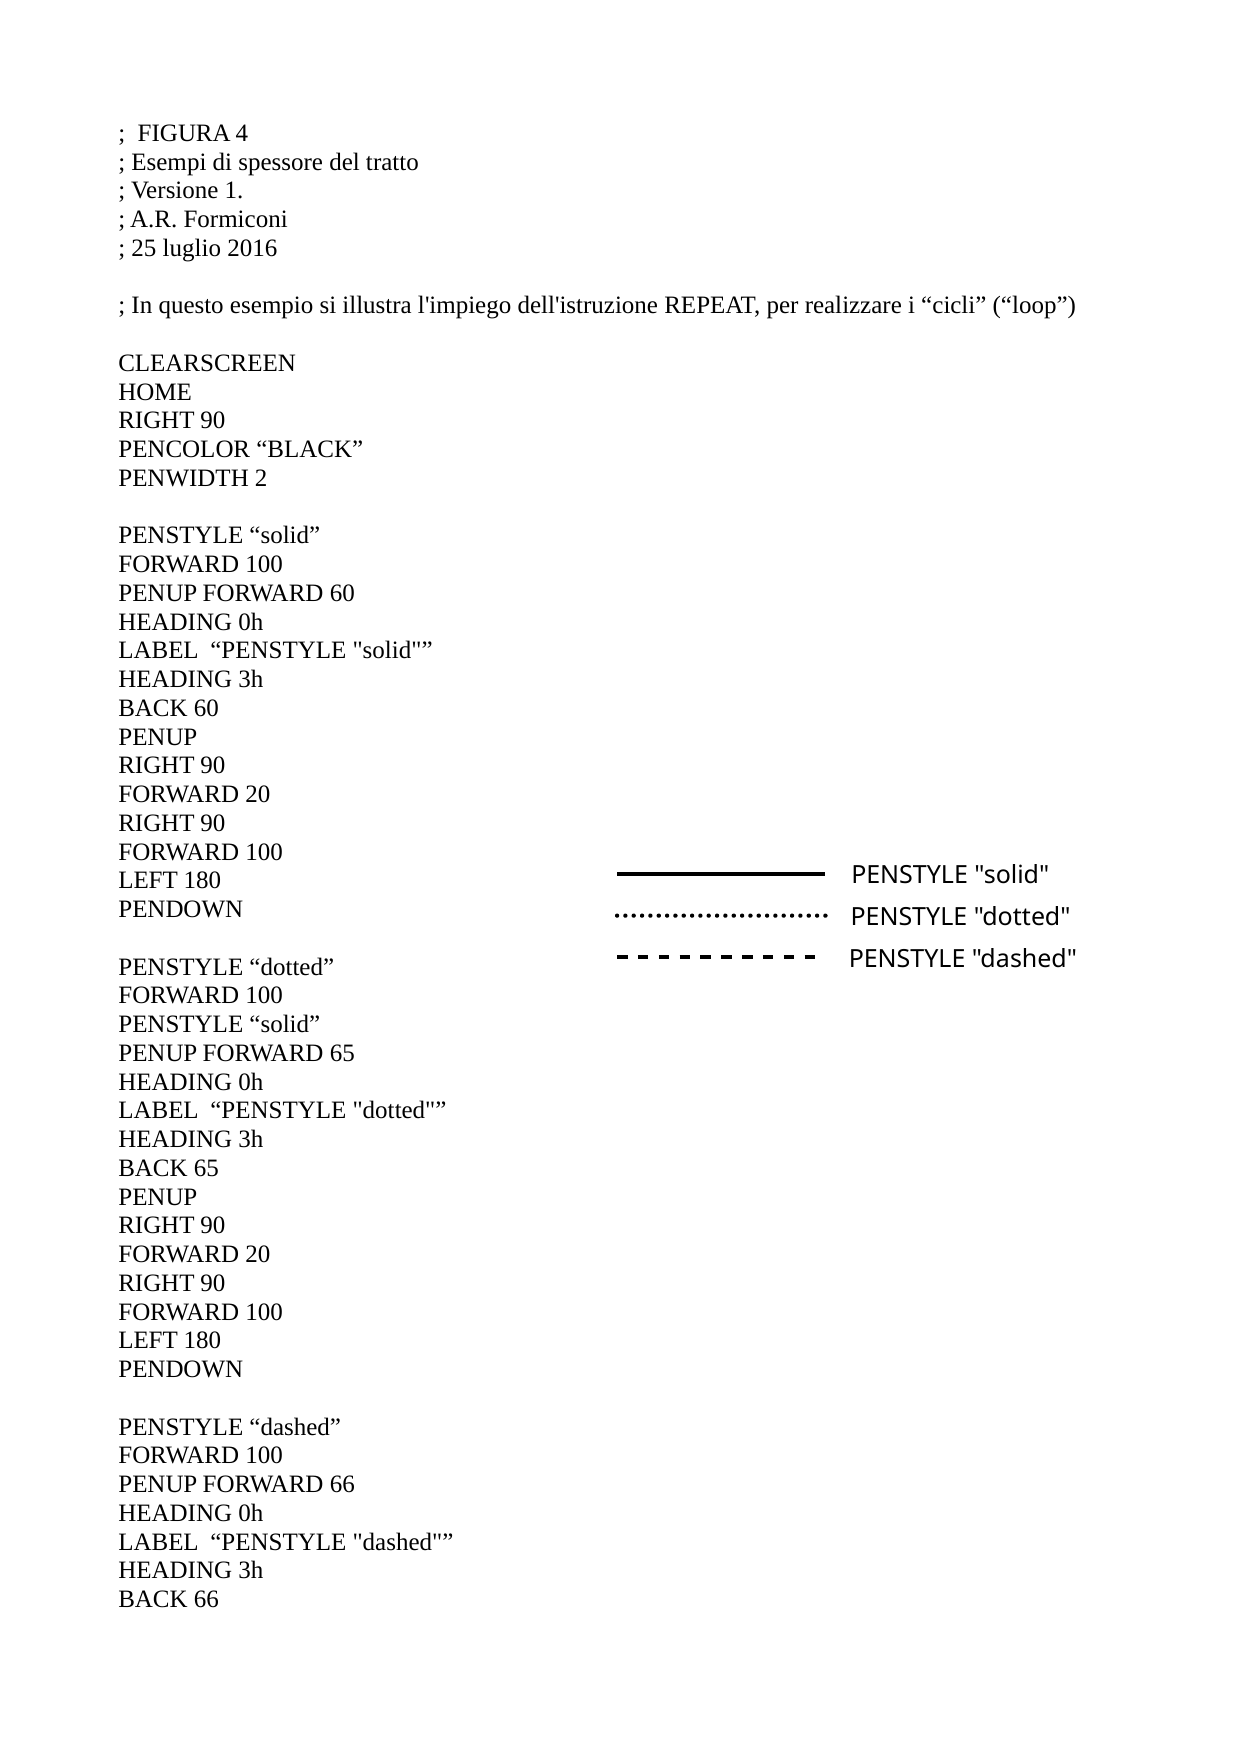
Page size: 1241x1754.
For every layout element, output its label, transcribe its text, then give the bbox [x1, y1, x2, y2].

text ; Esempi di spessore del tratto [118, 147, 1122, 176]
text PENSTYLE “solid” [118, 1009, 1122, 1038]
text ; FIGURA 4 [118, 118, 1122, 147]
text HEADING 3h [118, 1556, 1122, 1584]
text PENDOWN [118, 1354, 1122, 1383]
text PENUP [118, 1182, 1122, 1211]
text HEADING 0h [118, 607, 1122, 636]
text PENWIDTH 2 [118, 463, 1122, 492]
text HEADING 0h [118, 1498, 1122, 1527]
text PENCOLOR “BLACK” [118, 434, 1122, 463]
text HEADING 0h [118, 1067, 1122, 1096]
text RIGHT 90 [118, 1268, 1122, 1297]
text PENSTYLE “solid” [118, 521, 1122, 549]
text HEADING 3h [118, 664, 1122, 693]
text BACK 65 [118, 1153, 1122, 1182]
text LABEL “PENSTYLE "dotted"” [118, 1096, 1122, 1124]
text RIGHT 90 [118, 1211, 1122, 1239]
text PENUP FORWARD 66 [118, 1469, 1122, 1498]
text PENUP [118, 722, 1122, 751]
text CLEARSCREEN [118, 348, 1122, 377]
text RIGHT 90 [118, 808, 1122, 837]
text FORWARD 100 [118, 1297, 1122, 1326]
text RIGHT 90 [118, 406, 1122, 434]
text RIGHT 90 [118, 751, 1122, 779]
text FORWARD 100 [118, 1441, 1122, 1469]
text ; 25 luglio 2016 [118, 233, 1122, 262]
text LEFT 180 [118, 1326, 1122, 1354]
text FORWARD 100 [118, 837, 1122, 866]
text ; Versione 1. [118, 176, 1122, 204]
text LABEL “PENSTYLE "dashed"” [118, 1527, 1122, 1556]
text FORWARD 100 [118, 549, 1122, 578]
text PENUP FORWARD 65 [118, 1038, 1122, 1067]
text ; A.R. Formiconi [118, 204, 1122, 233]
text HEADING 3h [118, 1124, 1122, 1153]
text LABEL “PENSTYLE "solid"” [118, 636, 1122, 664]
text FORWARD 20 [118, 1239, 1122, 1268]
text LEFT 180 [118, 866, 1122, 894]
text BACK 60 [118, 693, 1122, 722]
text PENDOWN [118, 894, 1122, 923]
text HOME [118, 377, 1122, 406]
text FORWARD 100 [118, 981, 1122, 1009]
text PENUP FORWARD 60 [118, 578, 1122, 607]
text FORWARD 20 [118, 779, 1122, 808]
text PENSTYLE “dashed” [118, 1412, 1122, 1441]
text BACK 66 [118, 1584, 1122, 1613]
text PENSTYLE “dotted” [118, 952, 1122, 981]
text ; In questo esempio si illustra l'impiego dell'istruzione REPEAT, per realizzare i “cicli” (“loop”) [118, 291, 1122, 319]
